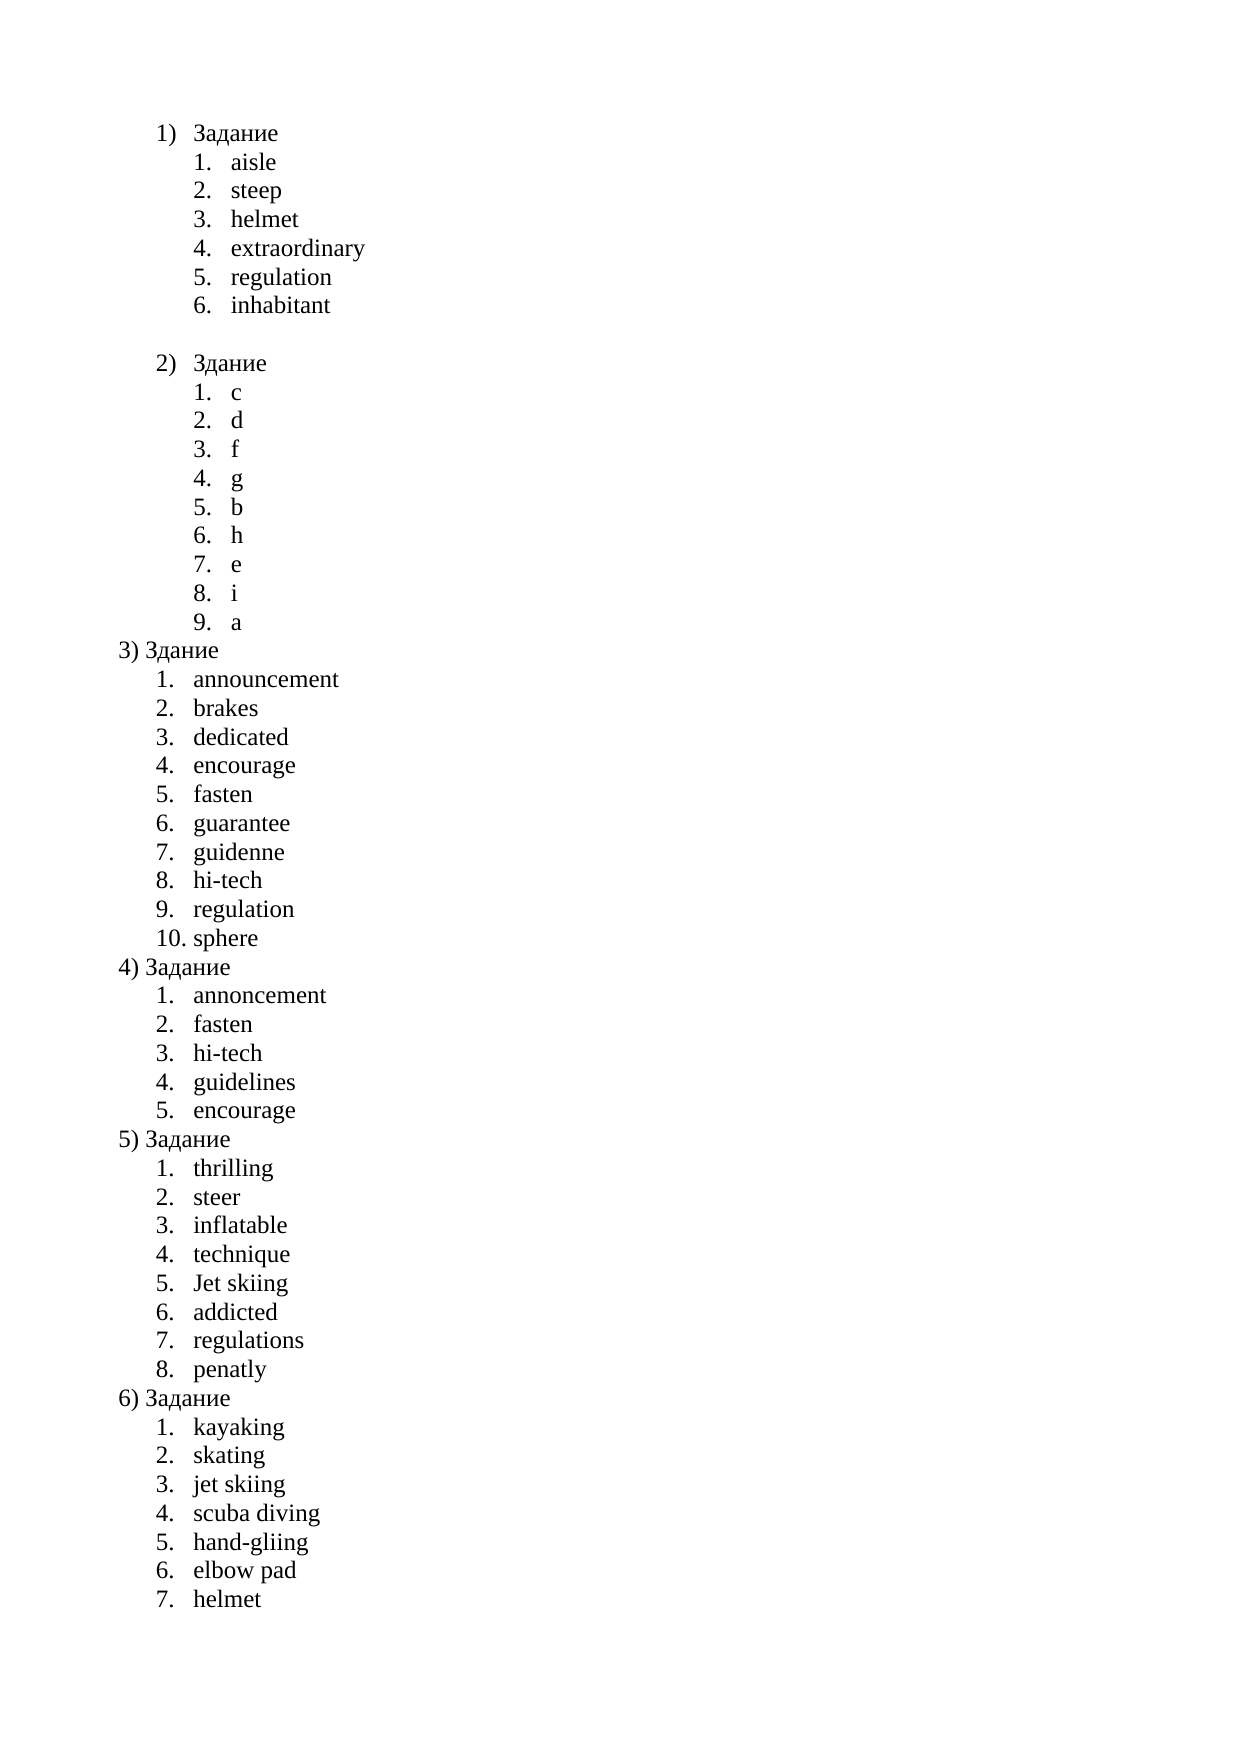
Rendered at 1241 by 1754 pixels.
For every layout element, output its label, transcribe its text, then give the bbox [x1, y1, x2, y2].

text 6) Задание [118, 1383, 1122, 1412]
list a [193, 607, 1122, 636]
list f [193, 434, 1122, 463]
list d [193, 406, 1122, 434]
list fasten [156, 1009, 1122, 1038]
list i [193, 578, 1122, 607]
list kayaking [156, 1412, 1122, 1441]
list h [193, 521, 1122, 549]
list elbow pad [156, 1556, 1122, 1584]
list jet skiing [156, 1469, 1122, 1498]
list Здание [156, 348, 1122, 377]
list guarantee [156, 808, 1122, 837]
list steep [193, 176, 1122, 204]
text 3) Здание [118, 636, 1122, 664]
list hi-tech [156, 1038, 1122, 1067]
list skating [156, 1441, 1122, 1469]
list penatly [156, 1354, 1122, 1383]
list regulation [156, 894, 1122, 923]
list steer [156, 1182, 1122, 1211]
list dedicated [156, 722, 1122, 751]
list brakes [156, 693, 1122, 722]
list technique [156, 1239, 1122, 1268]
list e [193, 549, 1122, 578]
list Jet skiing [156, 1268, 1122, 1297]
list guidenne [156, 837, 1122, 866]
list encourage [156, 751, 1122, 779]
text 4) Задание [118, 952, 1122, 981]
list regulation [193, 262, 1122, 291]
list aisle [193, 147, 1122, 176]
list annoncement [156, 981, 1122, 1009]
list b [193, 492, 1122, 521]
list sphere [156, 923, 1122, 952]
list inhabitant [193, 291, 1122, 319]
list g [193, 463, 1122, 492]
list helmet [193, 204, 1122, 233]
list regulations [156, 1326, 1122, 1354]
list announcement [156, 664, 1122, 693]
list guidelines [156, 1067, 1122, 1096]
list extraordinary [193, 233, 1122, 262]
list encourage [156, 1096, 1122, 1124]
text 5) Задание [118, 1124, 1122, 1153]
list addicted [156, 1297, 1122, 1326]
list hand-gliing [156, 1527, 1122, 1556]
list thrilling [156, 1153, 1122, 1182]
list hi-tech [156, 866, 1122, 894]
list Задание [156, 118, 1122, 147]
list helmet [156, 1584, 1122, 1613]
list inflatable [156, 1211, 1122, 1239]
list c [193, 377, 1122, 406]
list fasten [156, 779, 1122, 808]
list scuba diving [156, 1498, 1122, 1527]
